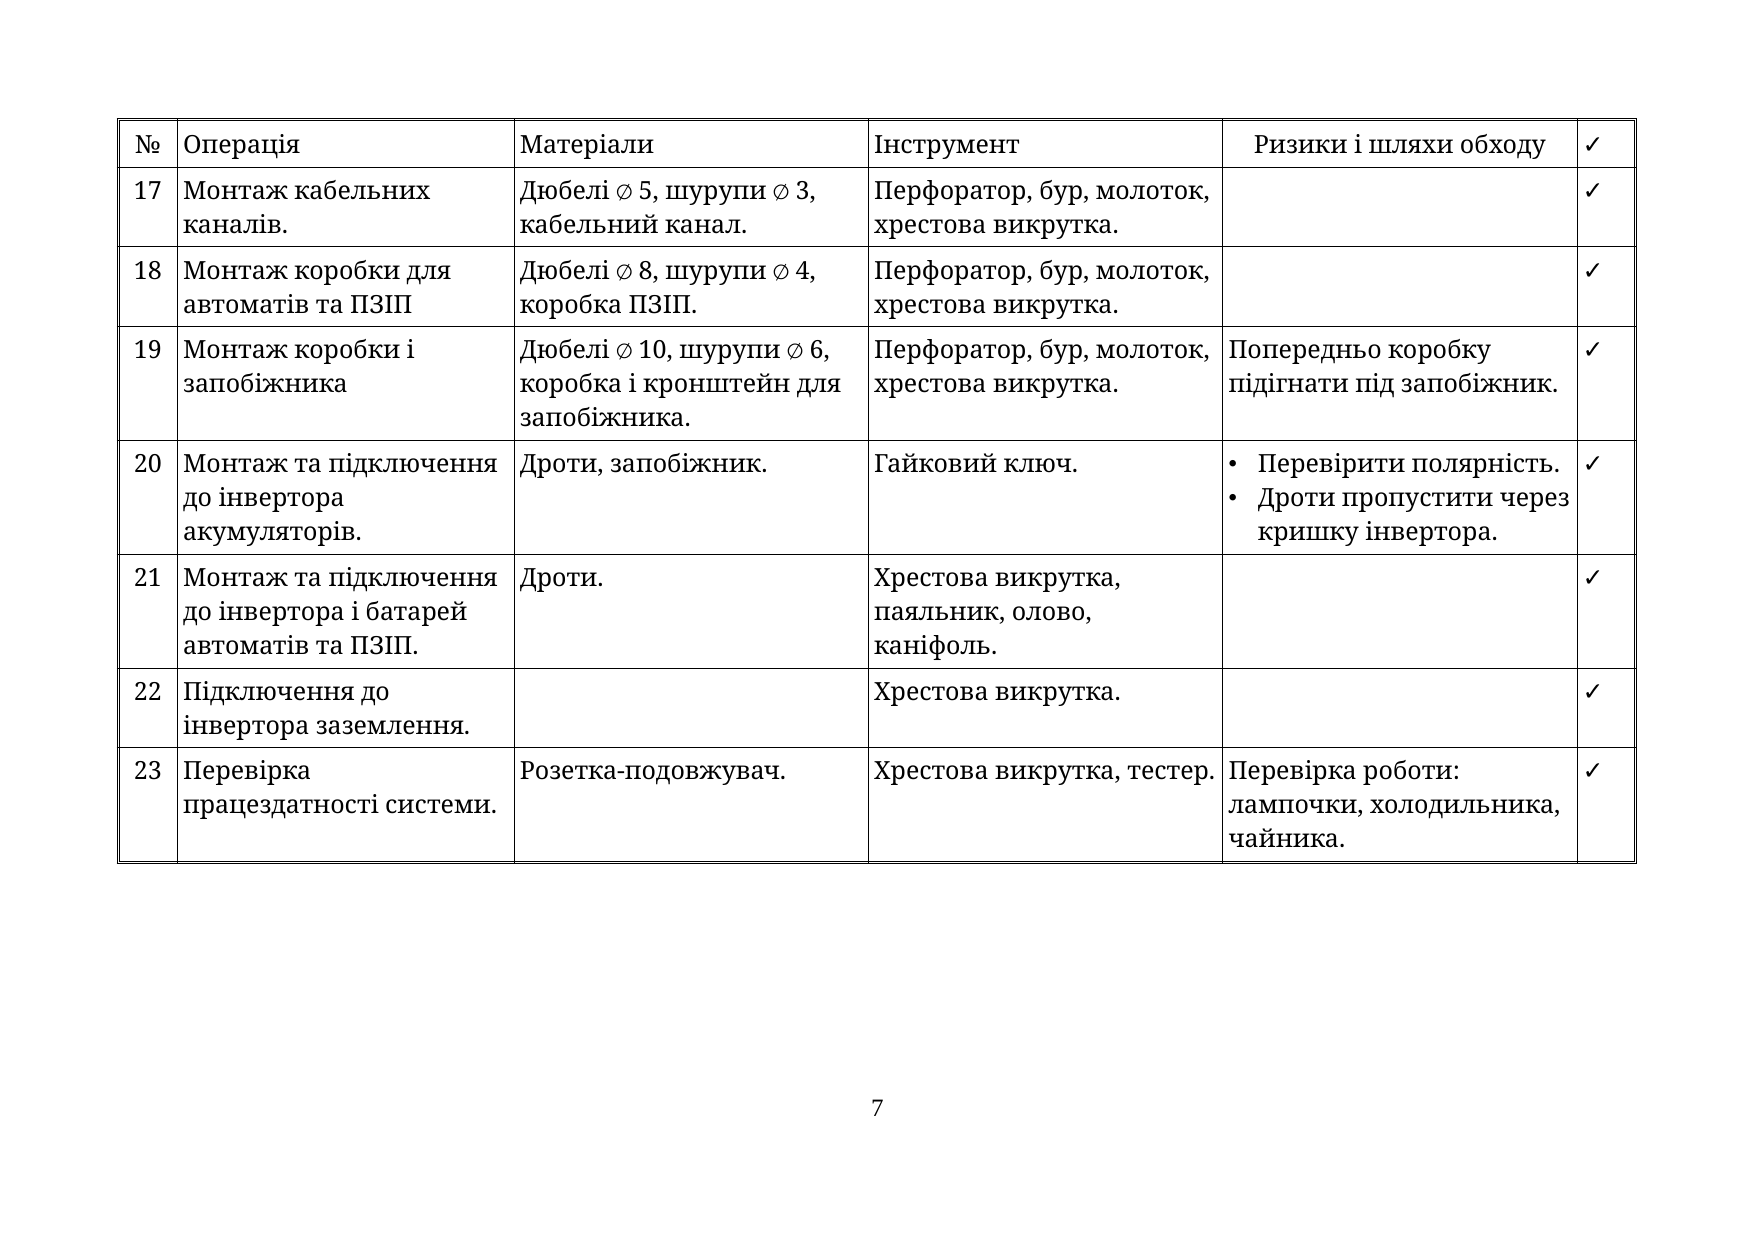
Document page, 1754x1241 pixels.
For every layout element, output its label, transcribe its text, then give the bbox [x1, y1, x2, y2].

table_cell Хрестова викрутка, паяльник, олово, каніфоль. [869, 555, 1222, 667]
table_cell Хрестова викрутка, тестер. [869, 748, 1222, 861]
table_cell Дюбелі ∅ 10, шурупи ∅ 6, коробка і кронштейн для запобіжника. [515, 327, 868, 440]
table_cell ✓ [1578, 168, 1634, 246]
table_cell ✓ [1578, 669, 1634, 747]
table_header № [120, 121, 177, 167]
table_cell Монтаж коробки для автоматів та ПЗІП [178, 247, 514, 326]
table_cell Хрестова викрутка. [869, 669, 1222, 747]
table_cell 21 [120, 555, 177, 667]
table_cell ✓ [1578, 441, 1634, 554]
table_cell Дюбелі ∅ 5, шурупи ∅ 3, кабельний канал. [515, 168, 868, 246]
table_cell ✓ [1578, 748, 1634, 861]
table_cell 23 [120, 748, 177, 861]
table_header Інструмент [869, 121, 1222, 167]
table_cell 22 [120, 669, 177, 747]
table_cell 18 [120, 247, 177, 326]
table_cell Розетка-подовжувач. [515, 748, 868, 861]
table_cell Перевірка роботи: лампочки, холодильника, чайника. [1223, 748, 1577, 861]
table_cell Перфоратор, бур, молоток, хрестова викрутка. [869, 247, 1222, 326]
table_cell Перфоратор, бур, молоток, хрестова викрутка. [869, 168, 1222, 246]
table_cell Перевірити полярність. Дроти пропустити через кришку інвертора. [1223, 441, 1577, 554]
table_cell Підключення до інвертора заземлення. [178, 669, 514, 747]
table_header Ризики і шляхи обходу [1223, 121, 1577, 167]
table_cell [1223, 168, 1577, 246]
table_cell ✓ [1578, 247, 1634, 326]
table_cell 20 [120, 441, 177, 554]
table_cell Попередньо коробку підігнати під запобіжник. [1223, 327, 1577, 440]
table_cell Монтаж кабельних каналів. [178, 168, 514, 246]
table_header Матеріали [515, 121, 868, 167]
table_cell [1223, 555, 1577, 667]
table_cell 17 [120, 168, 177, 246]
table_cell Перфоратор, бур, молоток, хрестова викрутка. [869, 327, 1222, 440]
table_cell [515, 669, 868, 747]
table_cell Дроти, запобіжник. [515, 441, 868, 554]
table_cell [1223, 669, 1577, 747]
table_cell ✓ [1578, 555, 1634, 667]
table_cell ✓ [1578, 327, 1634, 440]
table_cell Дюбелі ∅ 8, шурупи ∅ 4, коробка ПЗІП. [515, 247, 868, 326]
table_cell Монтаж та підключення до інвертора акумуляторів. [178, 441, 514, 554]
table_cell Дроти. [515, 555, 868, 667]
table_cell Монтаж коробки і запобіжника [178, 327, 514, 440]
table_cell Монтаж та підключення до інвертора і батарей автоматів та ПЗІП. [178, 555, 514, 667]
table_cell Гайковий ключ. [869, 441, 1222, 554]
table_cell [1223, 247, 1577, 326]
table_header ✓ [1578, 121, 1634, 167]
table_cell 19 [120, 327, 177, 440]
table_cell Перевірка працездатності системи. [178, 748, 514, 861]
table_header Операція [178, 121, 514, 167]
